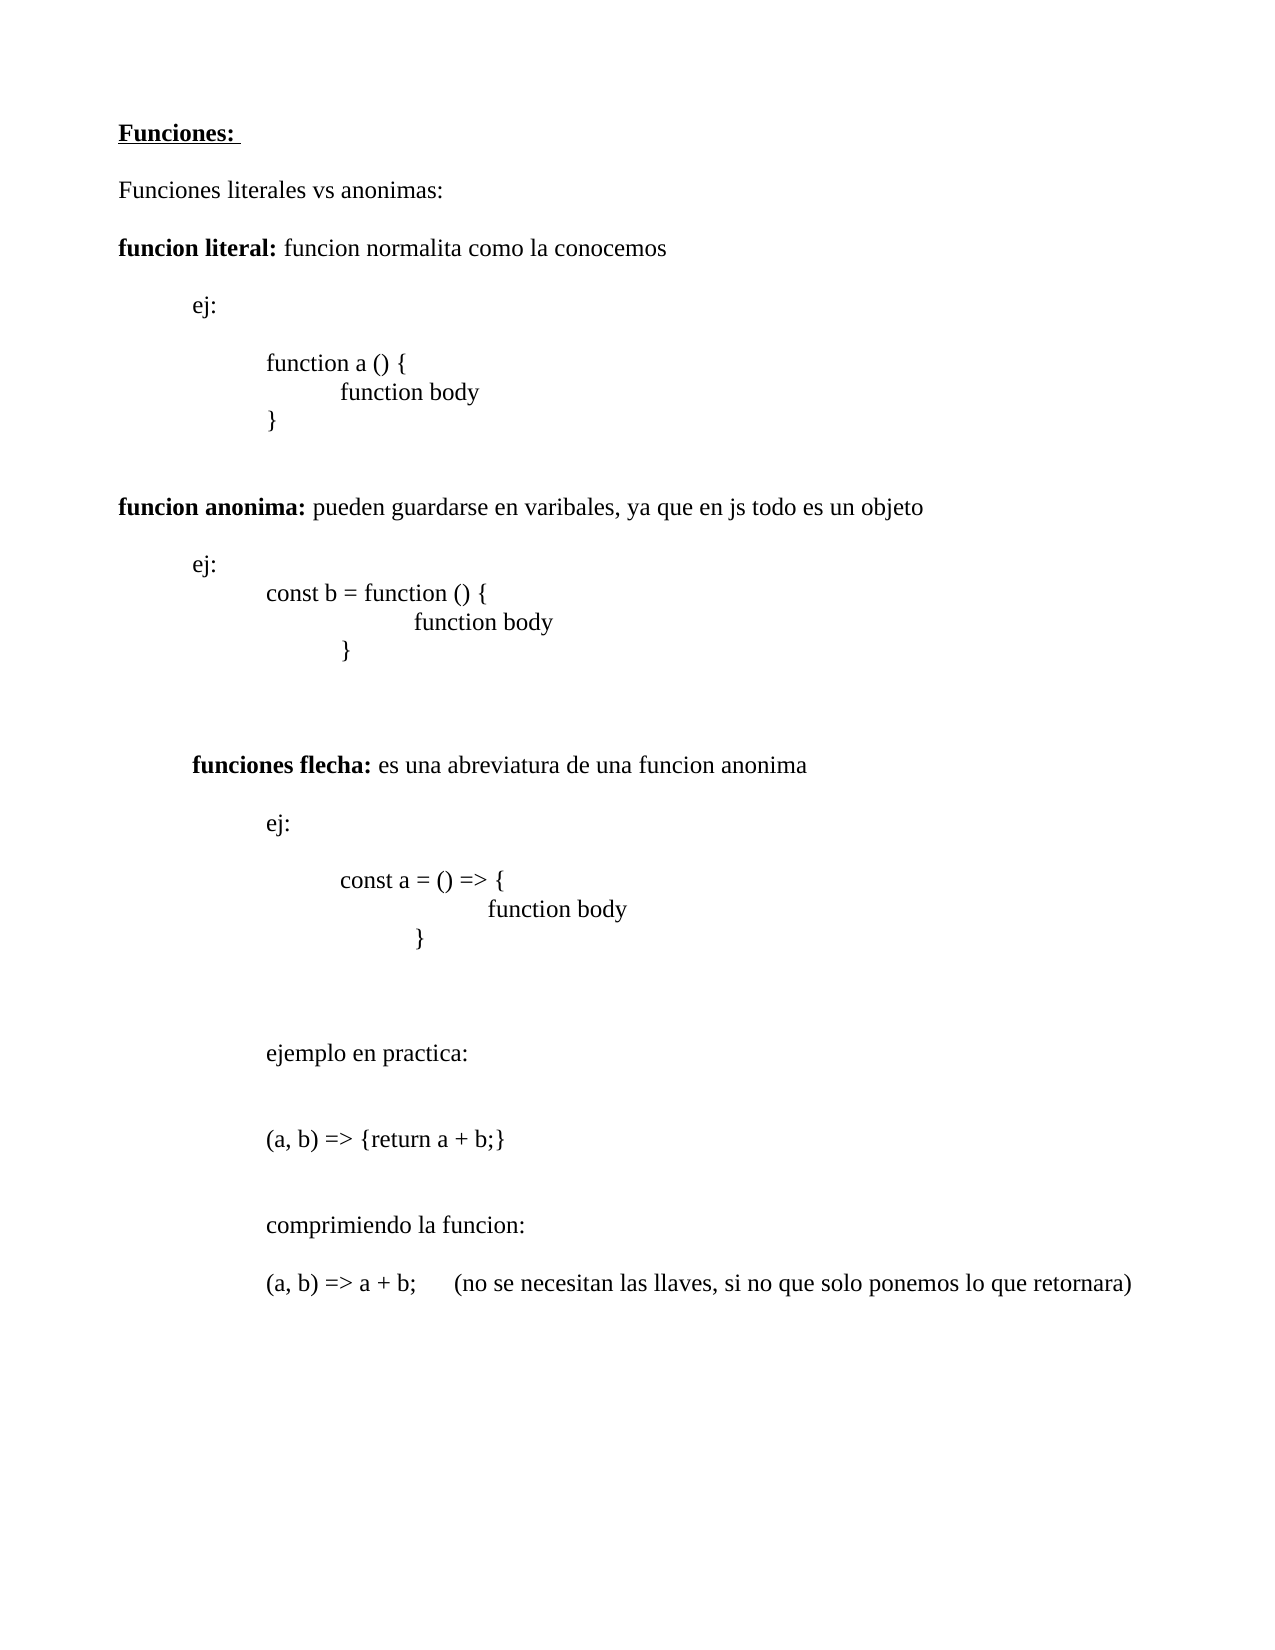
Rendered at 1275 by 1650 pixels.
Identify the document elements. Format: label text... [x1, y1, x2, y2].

text funcion literal: funcion normalita como la conocemos [118, 233, 1157, 262]
text Funciones literales vs anonimas: [118, 176, 1157, 204]
text comprimiendo la funcion: [118, 1211, 1157, 1239]
text } [118, 406, 1157, 434]
text } [118, 636, 1157, 664]
text } [118, 923, 1157, 952]
text ej: [118, 808, 1157, 837]
text ejemplo en practica: [118, 1038, 1157, 1067]
text funciones flecha: es una abreviatura de una funcion anonima [118, 751, 1157, 779]
text ej: [118, 291, 1157, 319]
text const b = function () { [118, 578, 1157, 607]
text function body [118, 894, 1157, 923]
text ej: [118, 549, 1157, 578]
text funcion anonima: pueden guardarse en varibales, ya que en js todo es un objeto [118, 492, 1157, 521]
text Funciones: [118, 118, 1157, 147]
text function body [118, 607, 1157, 636]
text function body [118, 377, 1157, 406]
text const a = () => { [118, 866, 1157, 894]
text (a, b) => {return a + b;} [118, 1124, 1157, 1153]
text (a, b) => a + b; (no se necesitan las llaves, si no que solo ponemos lo que retornara) [118, 1268, 1157, 1297]
text function a () { [118, 348, 1157, 377]
